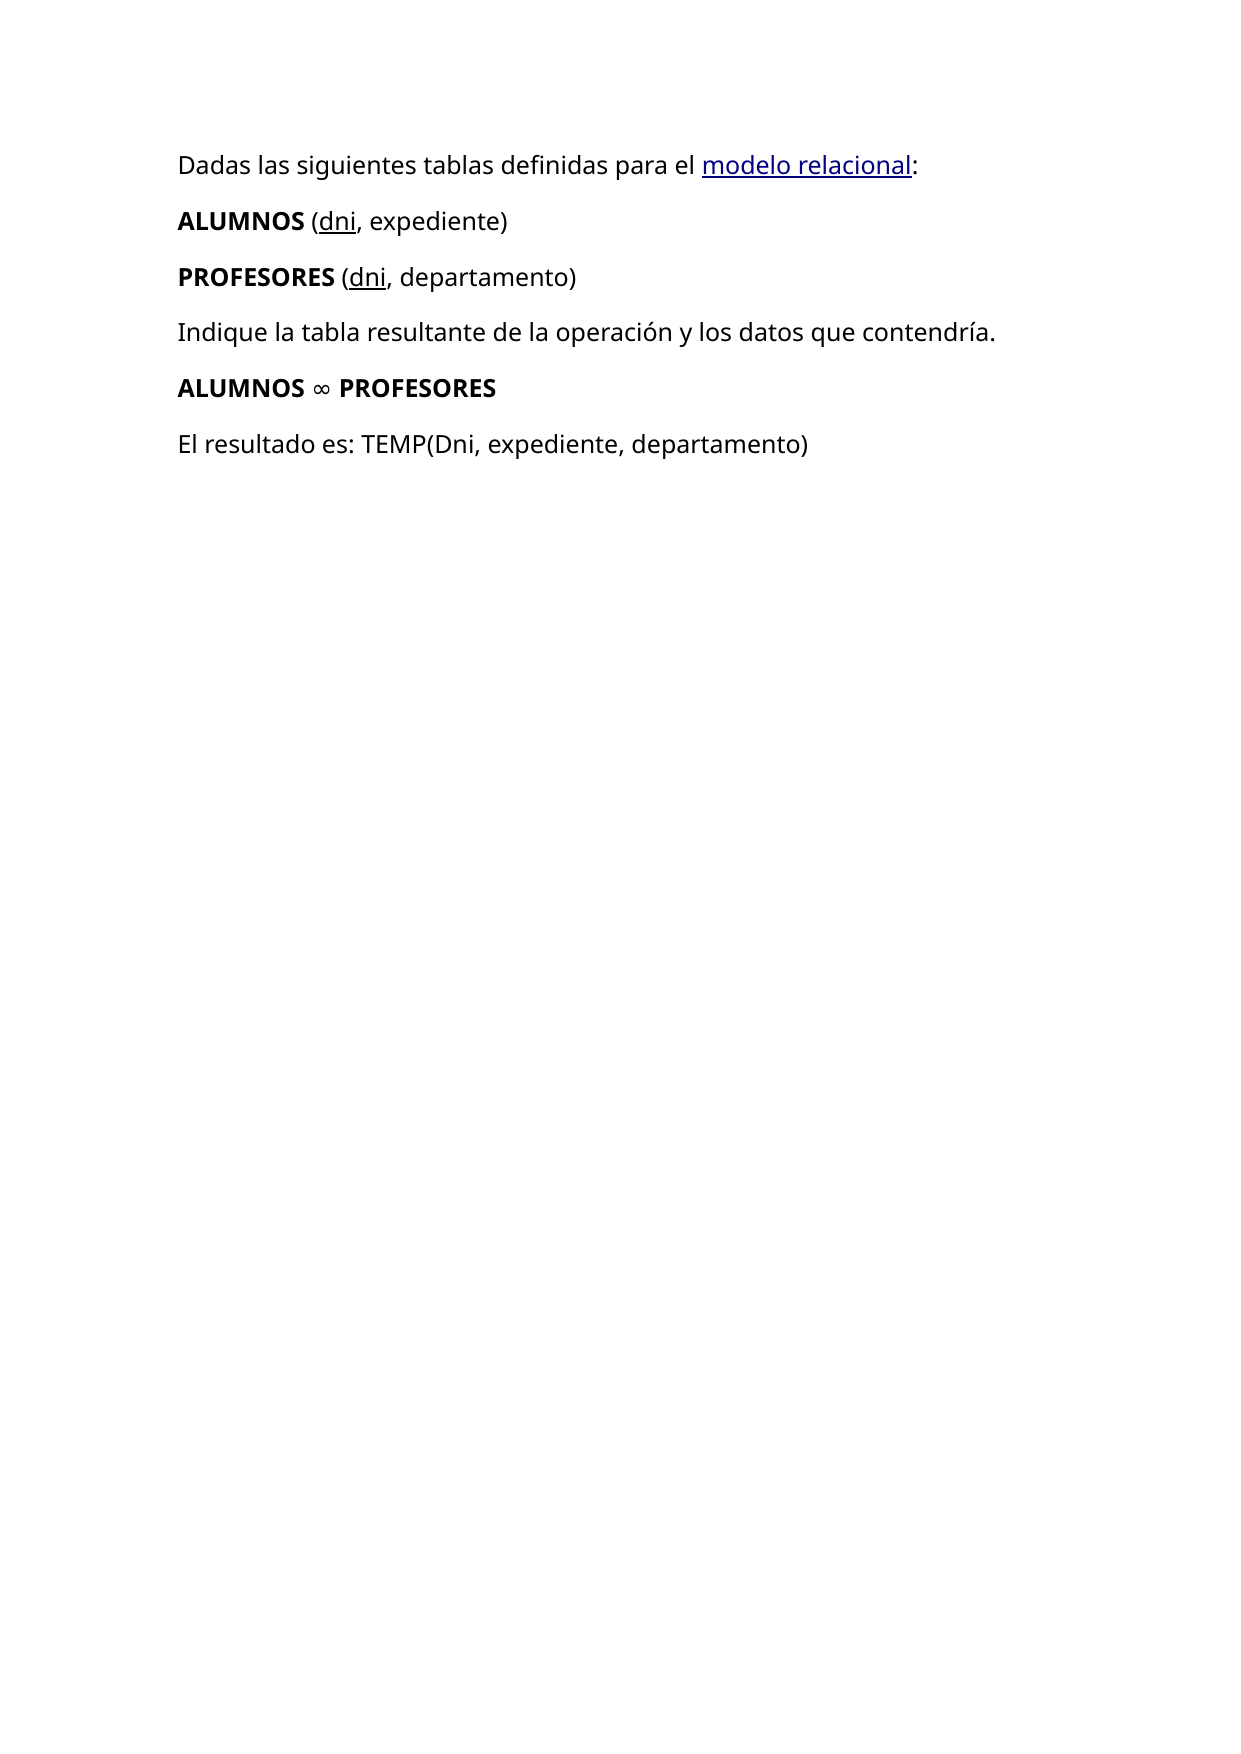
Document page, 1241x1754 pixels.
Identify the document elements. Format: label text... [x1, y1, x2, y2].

text Dadas las siguientes tablas definidas para el modelo relacional: [177, 148, 1063, 182]
text ALUMNOS ∞ PROFESORES [177, 371, 1063, 405]
text El resultado es: TEMP(Dni, expediente, departamento) [177, 427, 1063, 461]
text PROFESORES (dni, departamento) [177, 259, 1063, 293]
text ALUMNOS (dni, expediente) [177, 203, 1063, 237]
text Indique la tabla resultante de la operación y los datos que contendría. [177, 315, 1063, 349]
